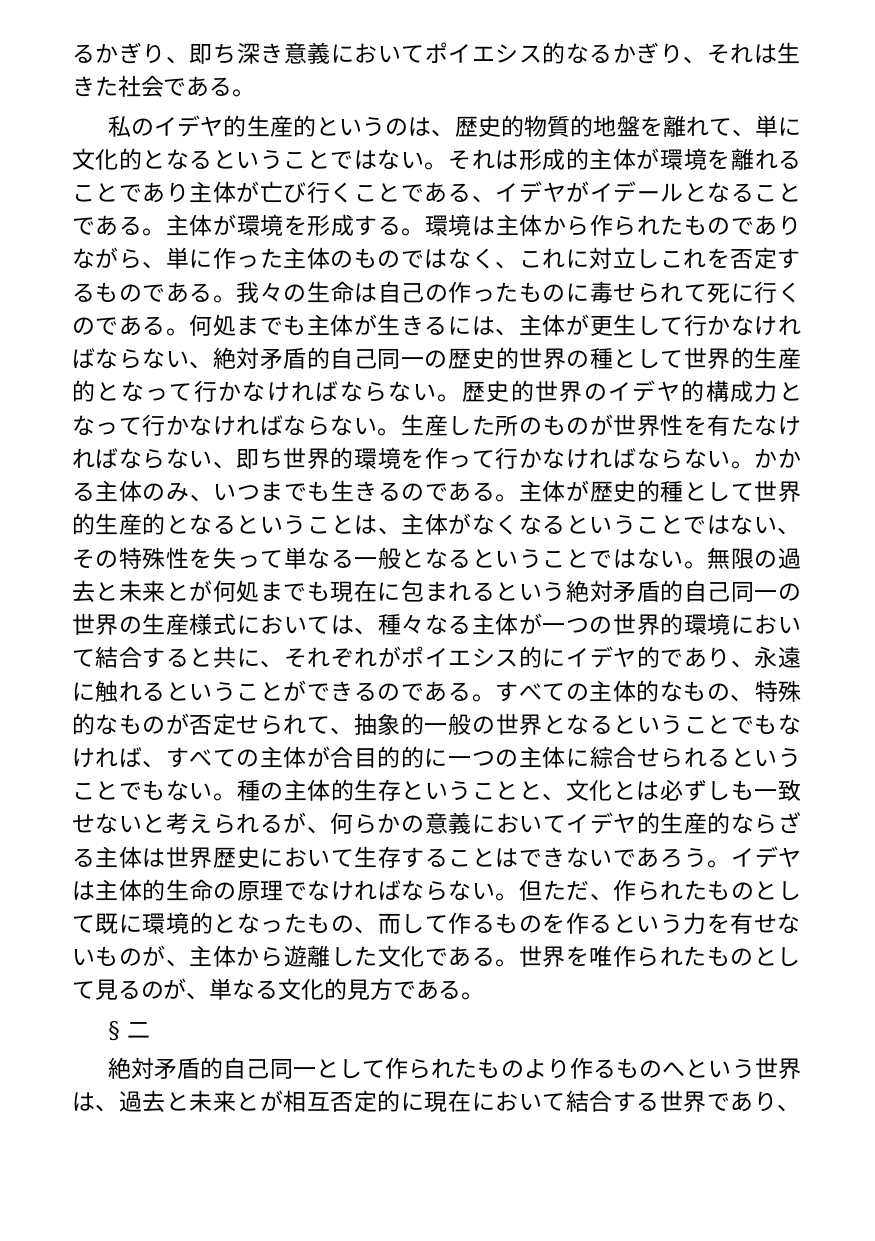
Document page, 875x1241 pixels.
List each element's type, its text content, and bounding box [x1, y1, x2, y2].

text § 二 [72, 1012, 802, 1045]
text 絶対矛盾的自己同一として作られたものより作るものへという世界は、過去と未来とが相互否定的に現在において結合する世界であり、 [72, 1051, 802, 1117]
text 私のイデヤ的生産的というのは、歴史的物質的地盤を離れて、単に文化的となるということではない。それは形成的主体が環境を離れることであり主体が亡び行くことである、イデヤがイデールとなることである。主体が環境を形成する。環境は主体から作られたものでありながら、単に作った主体のものではなく、これに対立しこれを否定するものである。我々の生命は自己の作ったものに毒せられて死に行くのである。何処までも主体が生きるには、主体が更生して行かなければならない、絶対矛盾的自己同一の歴史的世界の種として世界的生産的となって行かなければならない。歴史的世界のイデヤ的構成力となって行かなければならない。生産した所のものが世界性を有たなければならない、即ち世界的環境を作って行かなければならない。かかる主体のみ、いつまでも生きるのである。主体が歴史的種として世界的生産的となるということは、主体がなくなるということではない、その特殊性を失って単なる一般となるということではない。無限の過去と未来とが何処までも現在に包まれるという絶対矛盾的自己同一の世界の生産様式においては、種々なる主体が一つの世界的環境において結合すると共に、それぞれがポイエシス的にイデヤ的であり、永遠に触れるということができるのである。すべての主体的なもの、特殊的なものが否定せられて、抽象的一般の世界となるということでもなければ、すべての主体が合目的的に一つの主体に綜合せられるということでもない。種の主体的生存ということと、文化とは必ずしも一致せないと考えられるが、何らかの意義においてイデヤ的生産的ならざる主体は世界歴史において生存することはできないであろう。イデヤは主体的生命の原理でなければならない。但ただ、作られたものとして既に環境的となったもの、而して作るものを作るという力を有せないものが、主体から遊離した文化である。世界を唯作られたものとして見るのが、単なる文化的見方である。 [72, 108, 802, 1006]
text るかぎり、即ち深き意義においてポイエシス的なるかぎり、それは生きた社会である。 [72, 36, 802, 102]
